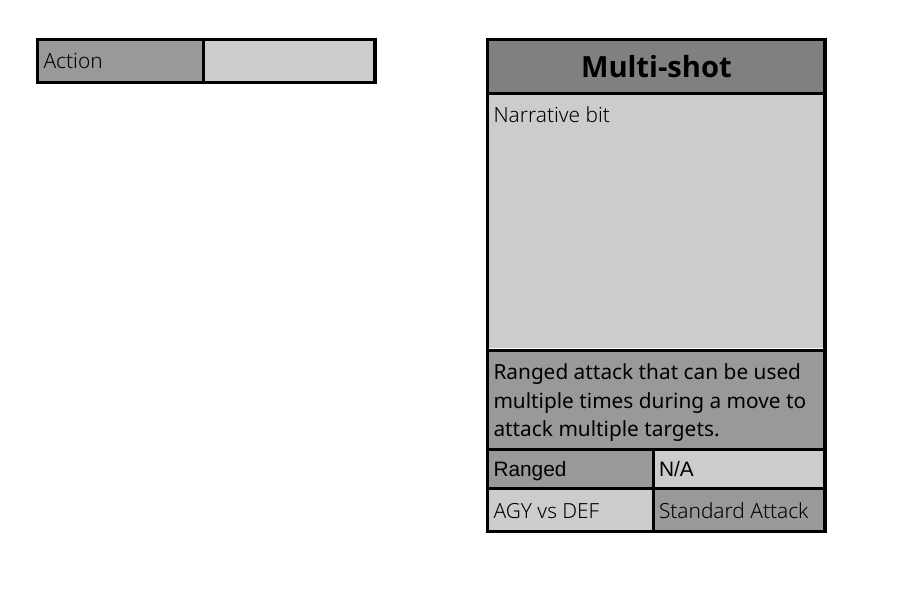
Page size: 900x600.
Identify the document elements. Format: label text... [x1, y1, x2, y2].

table_cell AGY vs DEF [489, 490, 652, 530]
table_cell [205, 41, 373, 81]
table_header Multi-shot [489, 41, 823, 92]
table_cell N/A [655, 451, 823, 487]
table_cell Narrative bit [489, 95, 823, 348]
table_cell Standard Attack [655, 490, 823, 530]
table_cell Ranged attack that can be used multiple times during a move to attack multiple targets. [489, 352, 823, 448]
table_cell Ranged [489, 451, 652, 487]
table_cell Action [39, 41, 202, 81]
